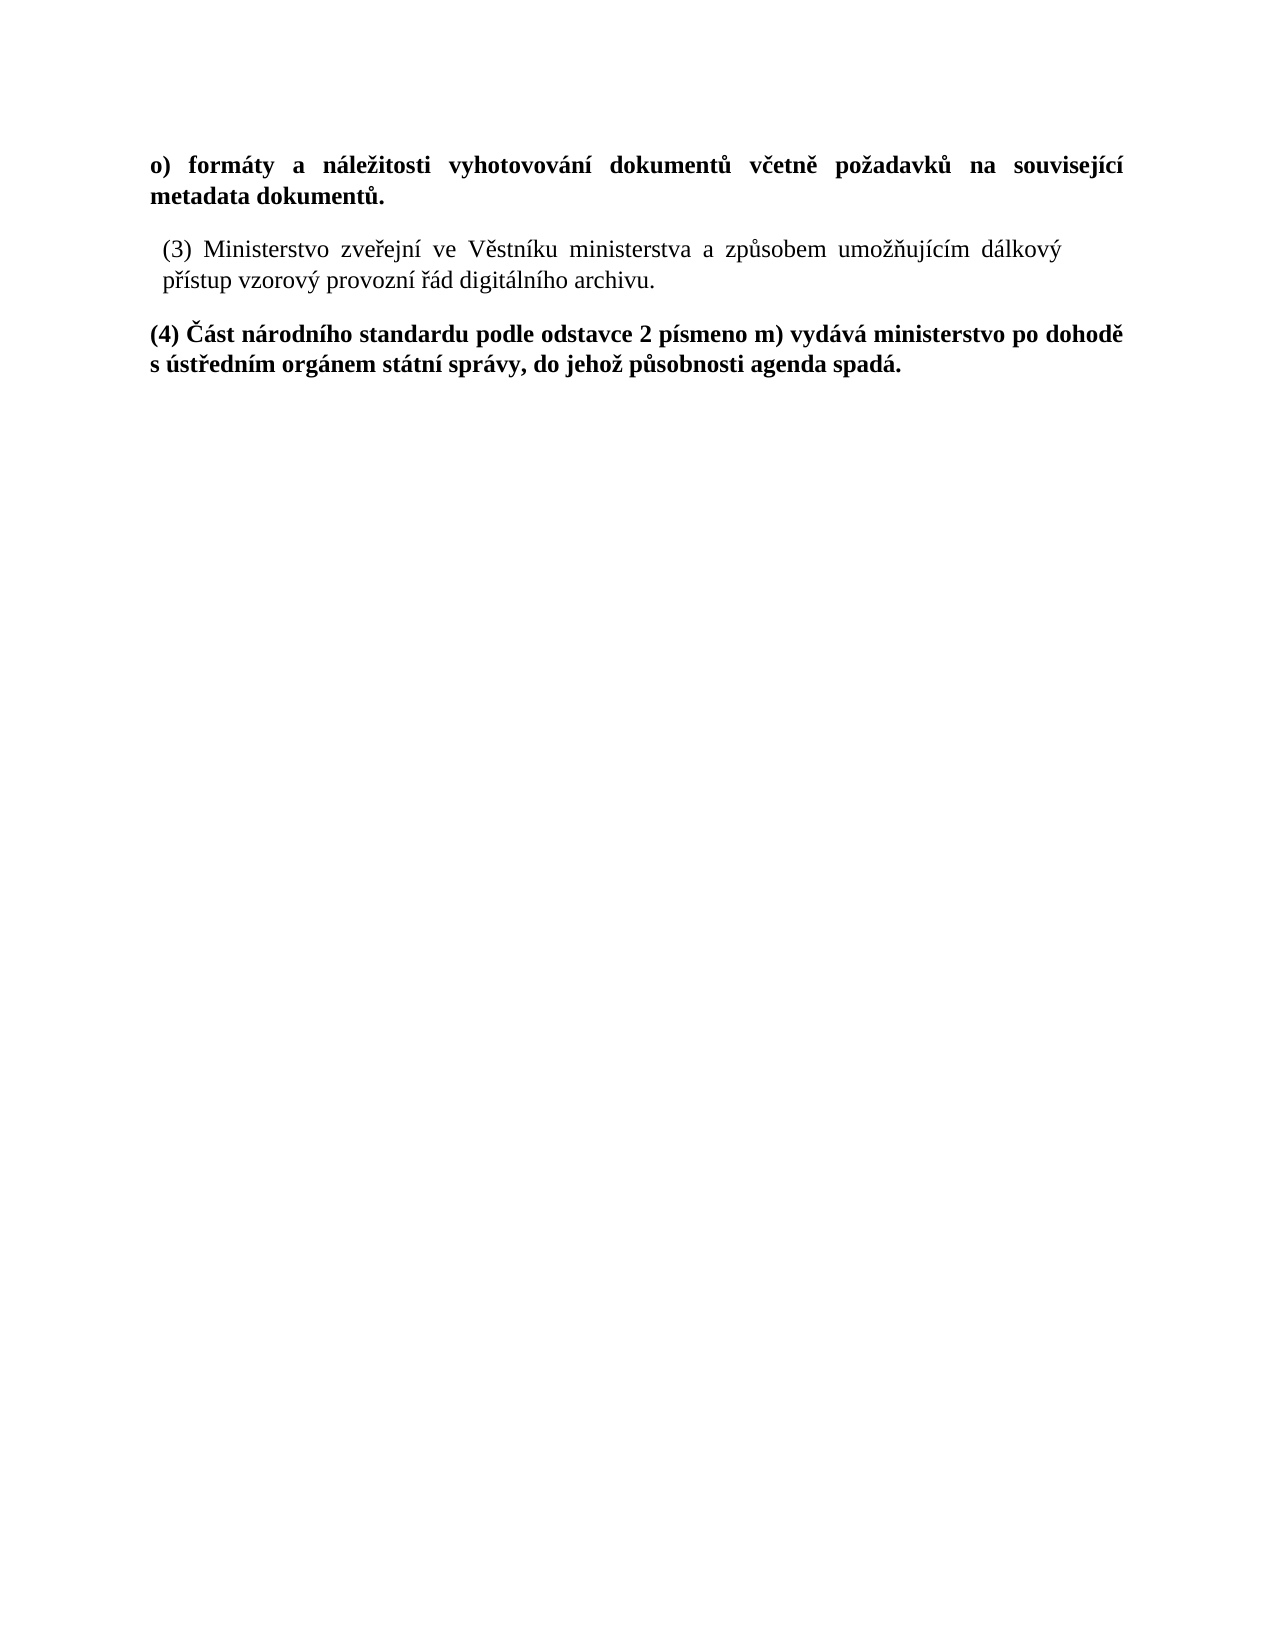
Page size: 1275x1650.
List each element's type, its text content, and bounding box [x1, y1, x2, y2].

text (3) Ministerstvo zveřejní ve Věstníku ministerstva a způsobem umožňujícím dálkový přístup vzorový provozní řád digitálního archivu. [150, 228, 1125, 300]
text o) formáty a náležitosti vyhotovování dokumentů včetně požadavků na související metadata dokumentů. [150, 150, 1125, 209]
text (4) Část národního standardu podle odstavce 2 písmeno m) vydává ministerstvo po dohodě s ústředním orgánem státní správy, do jehož působnosti agenda spadá. [150, 319, 1125, 378]
